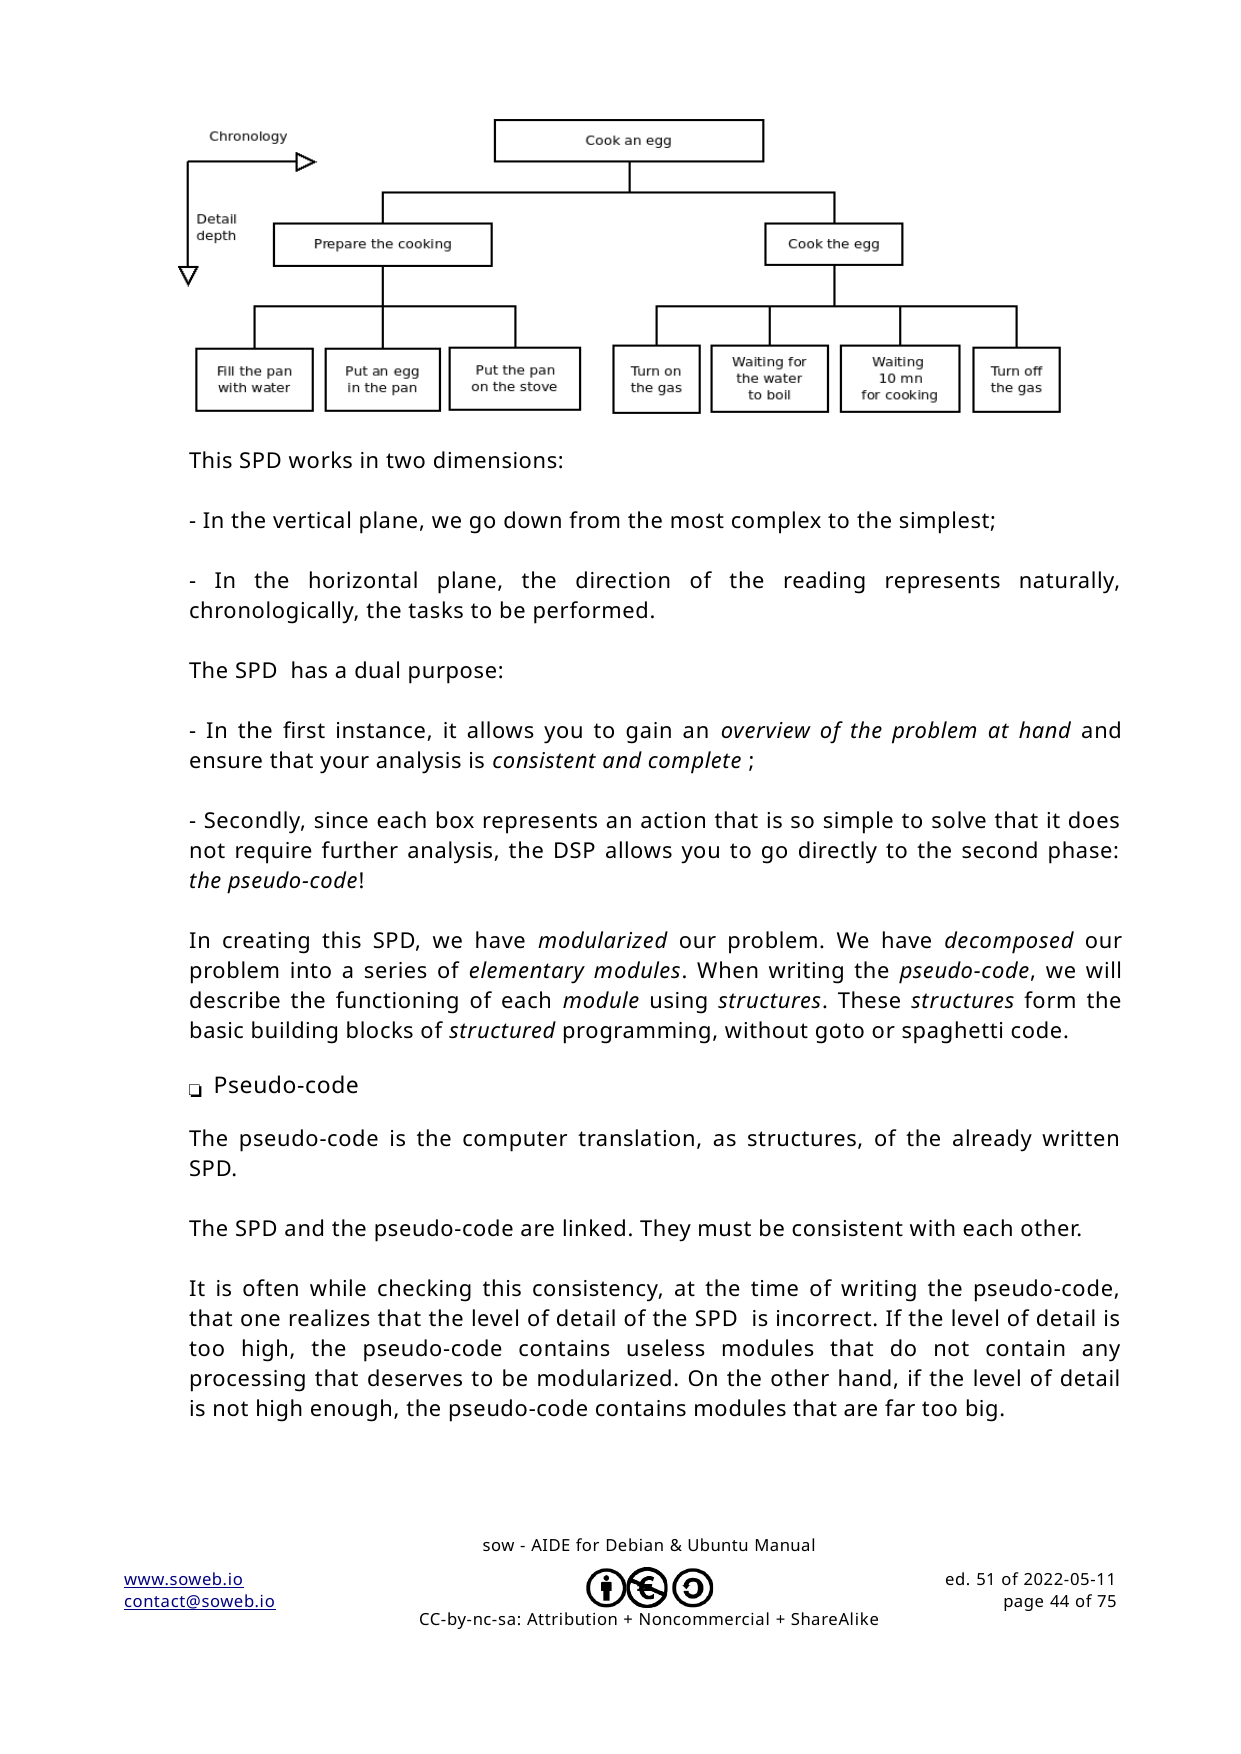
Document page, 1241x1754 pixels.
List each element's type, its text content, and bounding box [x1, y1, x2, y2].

text In creating this SPD, we have modularized our problem. We have decomposed our problem into a series of elementary modules. When writing the pseudo-code, we will describe the functioning of each module using structures. These structures form the basic building blocks of structured programming, without goto or spaghetti code. [189, 925, 1122, 1045]
subtitle Pseudo-code [189, 1069, 1122, 1111]
text The pseudo-code is the computer translation, as structures, of the already written SPD. [189, 1123, 1122, 1183]
picture [672, 1567, 714, 1608]
picture [585, 1567, 668, 1608]
text - Secondly, since each box represents an action that is so simple to solve that it does not require further analysis, the DSP allows you to go directly to the second phase: the pseudo-code! [189, 805, 1122, 895]
text The SPD and the pseudo-code are linked. They must be consistent with each other. [189, 1213, 1122, 1243]
text The SPD has a dual purpose: [189, 655, 1122, 685]
picture [177, 118, 1063, 416]
text - In the vertical plane, we go down from the most complex to the simplest; [189, 505, 1122, 535]
text - In the horizontal plane, the direction of the reading represents naturally, chronologically, the tasks to be performed. [189, 565, 1122, 625]
text It is often while checking this consistency, at the time of writing the pseudo-code, that one realizes that the level of detail of the SPD is incorrect. If the level of detail is too high, the pseudo-code contains useless modules that do not contain any processing that deserves to be modularized. On the other hand, if the level of detail is not high enough, the pseudo-code contains modules that are far too big. [189, 1273, 1122, 1423]
text - In the first instance, it allows you to gain an overview of the problem at hand and ensure that your analysis is consistent and complete ; [189, 715, 1122, 775]
text This SPD works in two dimensions: [189, 445, 1122, 475]
